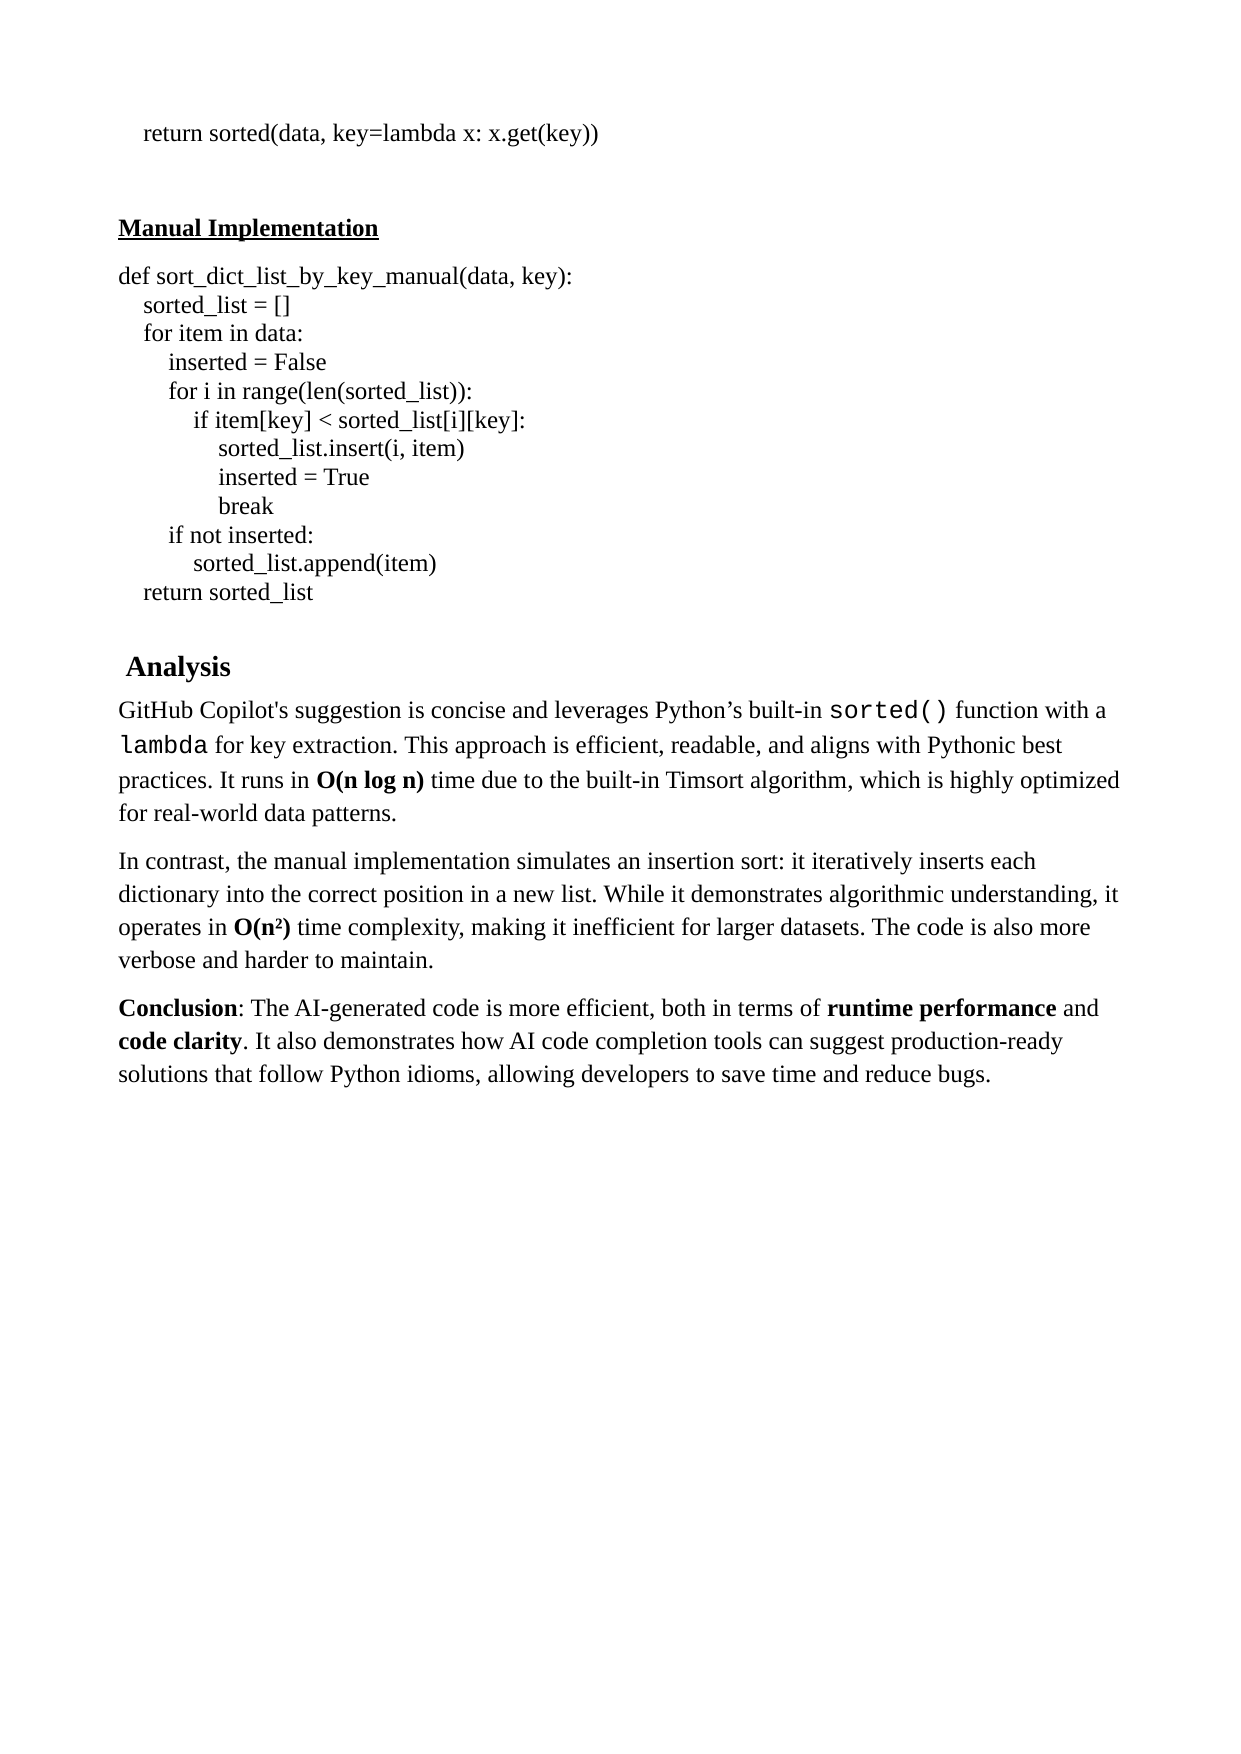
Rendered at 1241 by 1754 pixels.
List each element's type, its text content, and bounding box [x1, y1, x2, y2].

text GitHub Copilot's suggestion is concise and leverages Python’s built-in sorted() function with a lambda for key extraction. This approach is efficient, readable, and aligns with Pythonic best practices. It runs in O(n log n) time due to the built-in Timsort algorithm, which is highly optimized for real-world data patterns. [118, 695, 1122, 827]
text inserted = True [118, 462, 1122, 491]
text break [118, 491, 1122, 520]
text if not inserted: [118, 520, 1122, 548]
text In contrast, the manual implementation simulates an insertion sort: it iteratively inserts each dictionary into the correct position in a new list. While it demonstrates algorithmic understanding, it operates in O(n²) time complexity, making it inefficient for larger datasets. The code is also more verbose and harder to maintain. [118, 846, 1122, 974]
text return sorted_list [118, 577, 1122, 606]
text inserted = False [118, 347, 1122, 376]
text sorted_list = [] [118, 290, 1122, 318]
subtitle Analysis [118, 649, 1122, 683]
text def sort_dict_list_by_key_manual(data, key): [118, 261, 1122, 290]
text Conclusion: The AI-generated code is more efficient, both in terms of runtime performance and code clarity. It also demonstrates how AI code completion tools can suggest production-ready solutions that follow Python idioms, allowing developers to save time and reduce bugs. [118, 993, 1122, 1088]
text sorted_list.append(item) [118, 548, 1122, 577]
text for item in data: [118, 318, 1122, 347]
text Manual Implementation [118, 213, 1122, 242]
text return sorted(data, key=lambda x: x.get(key)) [118, 118, 1122, 147]
text for i in range(len(sorted_list)): [118, 376, 1122, 405]
text if item[key] < sorted_list[i][key]: [118, 405, 1122, 433]
text sorted_list.insert(i, item) [118, 433, 1122, 462]
